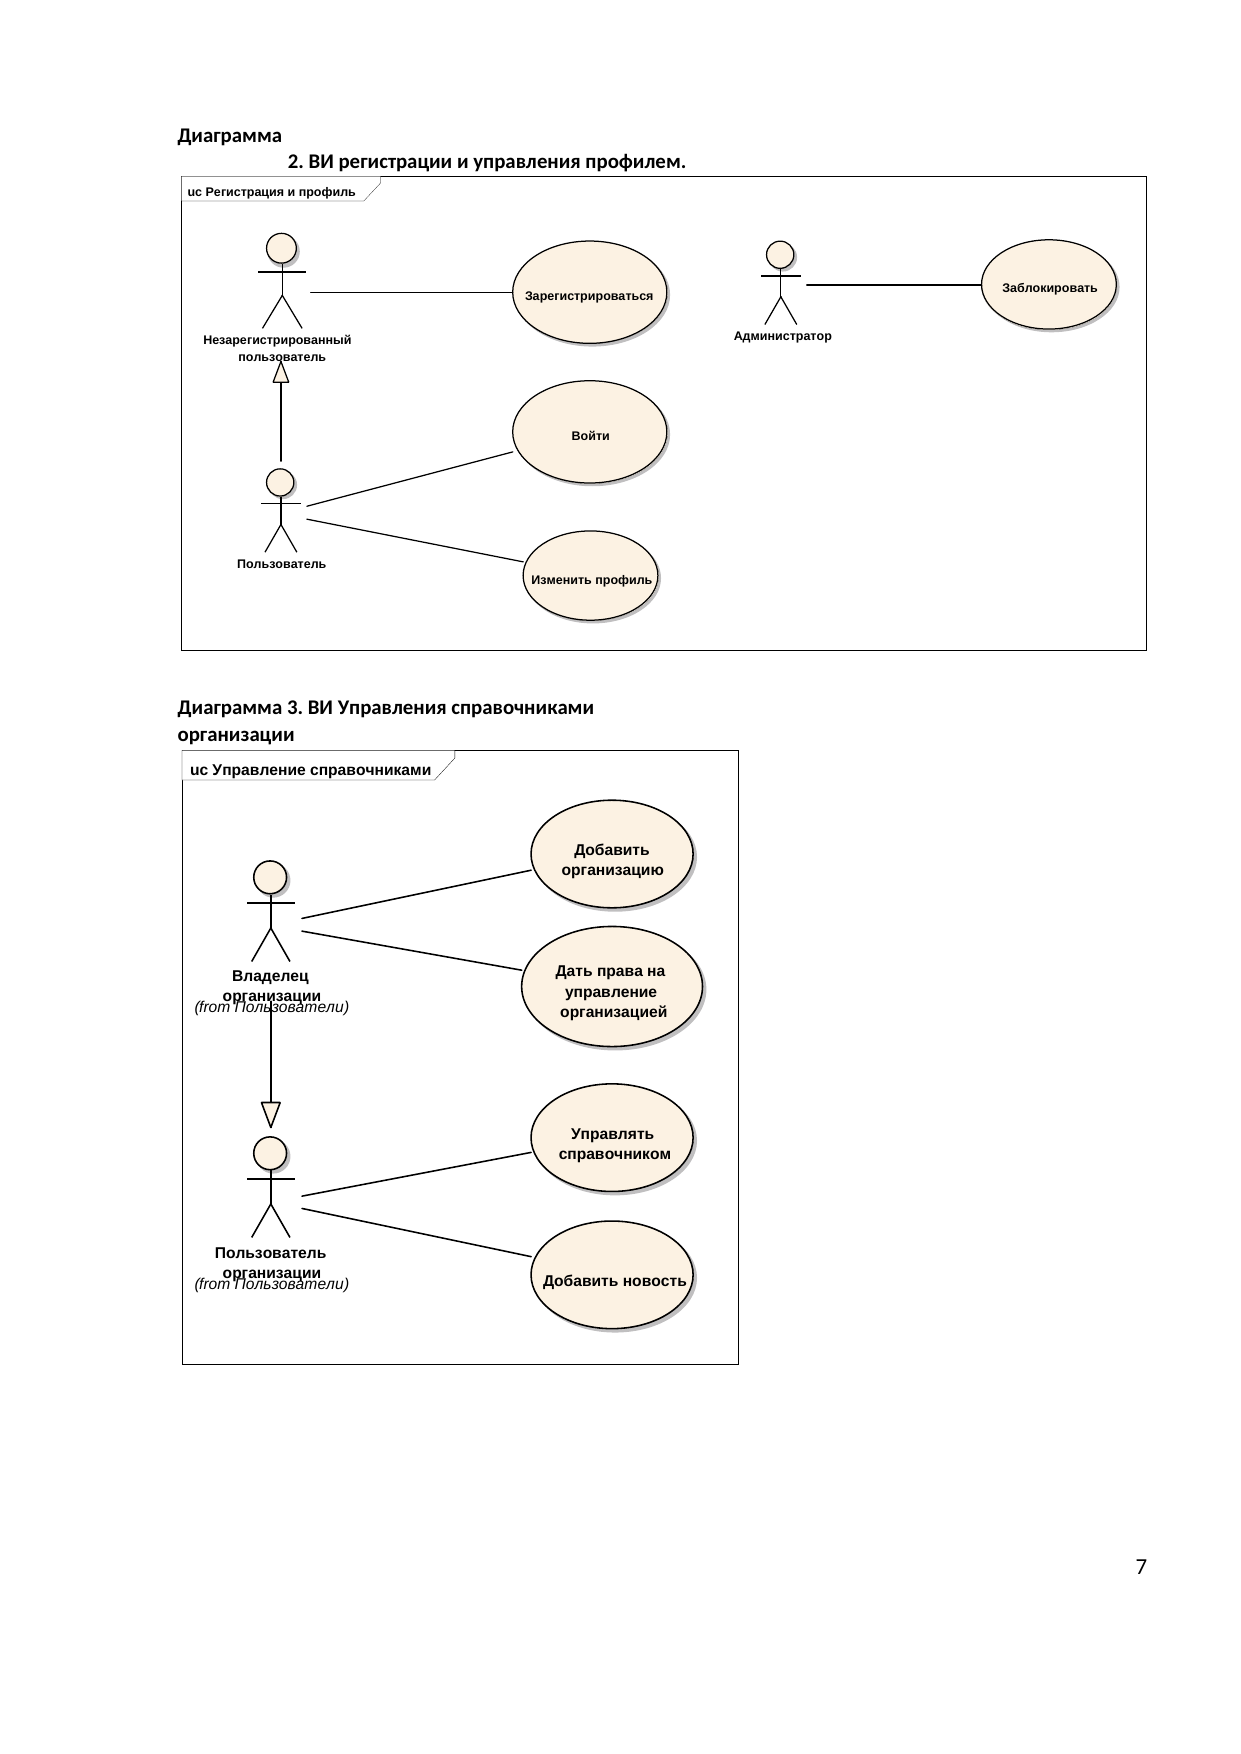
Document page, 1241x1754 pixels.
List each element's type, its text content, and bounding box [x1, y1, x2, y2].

picture [1062, 239, 1117, 276]
picture [632, 997, 703, 1047]
picture [765, 240, 776, 254]
picture [530, 1152, 594, 1192]
picture [514, 242, 666, 342]
picture [523, 928, 701, 1045]
picture [285, 468, 294, 476]
picture [784, 240, 794, 248]
picture [530, 1282, 593, 1329]
picture [512, 380, 575, 424]
picture [512, 240, 578, 284]
picture [980, 239, 1035, 283]
picture [630, 1146, 694, 1192]
text 2. ВИ регистрации и управления профилем. [288, 148, 716, 173]
picture [768, 242, 793, 267]
text Диаграмма 3. ВИ Управления справочниками организации [177, 694, 716, 747]
picture [521, 925, 602, 970]
picture [632, 862, 694, 908]
picture [765, 256, 775, 269]
picture [268, 470, 293, 495]
picture [252, 1136, 264, 1152]
picture [532, 802, 692, 907]
picture [983, 241, 1115, 328]
picture [514, 382, 666, 482]
picture [512, 300, 574, 344]
picture [285, 489, 294, 497]
picture [530, 1220, 598, 1267]
picture [522, 530, 578, 570]
picture [622, 925, 703, 976]
picture [524, 532, 657, 619]
picture [253, 860, 265, 871]
picture [265, 232, 278, 247]
picture [253, 883, 263, 894]
picture [530, 799, 600, 846]
picture [604, 582, 659, 621]
picture [521, 996, 592, 1047]
picture [265, 484, 276, 497]
picture [605, 298, 668, 344]
picture [786, 261, 794, 269]
picture [532, 1085, 692, 1190]
picture [286, 254, 297, 264]
picture [278, 1160, 287, 1170]
picture [627, 1083, 694, 1129]
picture [265, 468, 275, 481]
picture [276, 1136, 287, 1146]
picture [532, 1222, 692, 1327]
picture [631, 1283, 694, 1329]
picture [285, 232, 297, 242]
picture [602, 240, 668, 286]
picture [268, 235, 295, 262]
picture [605, 380, 668, 426]
picture [512, 440, 577, 484]
picture [624, 799, 694, 846]
picture [603, 438, 668, 484]
picture [1061, 292, 1117, 330]
picture [626, 1220, 694, 1267]
picture [522, 581, 577, 621]
picture [252, 1154, 263, 1170]
picture [265, 249, 276, 264]
picture [530, 1083, 597, 1130]
picture [278, 884, 287, 894]
picture [530, 861, 592, 908]
picture [603, 530, 659, 570]
picture [276, 860, 287, 870]
picture [980, 286, 1037, 330]
picture [255, 862, 285, 892]
picture [255, 1138, 285, 1168]
